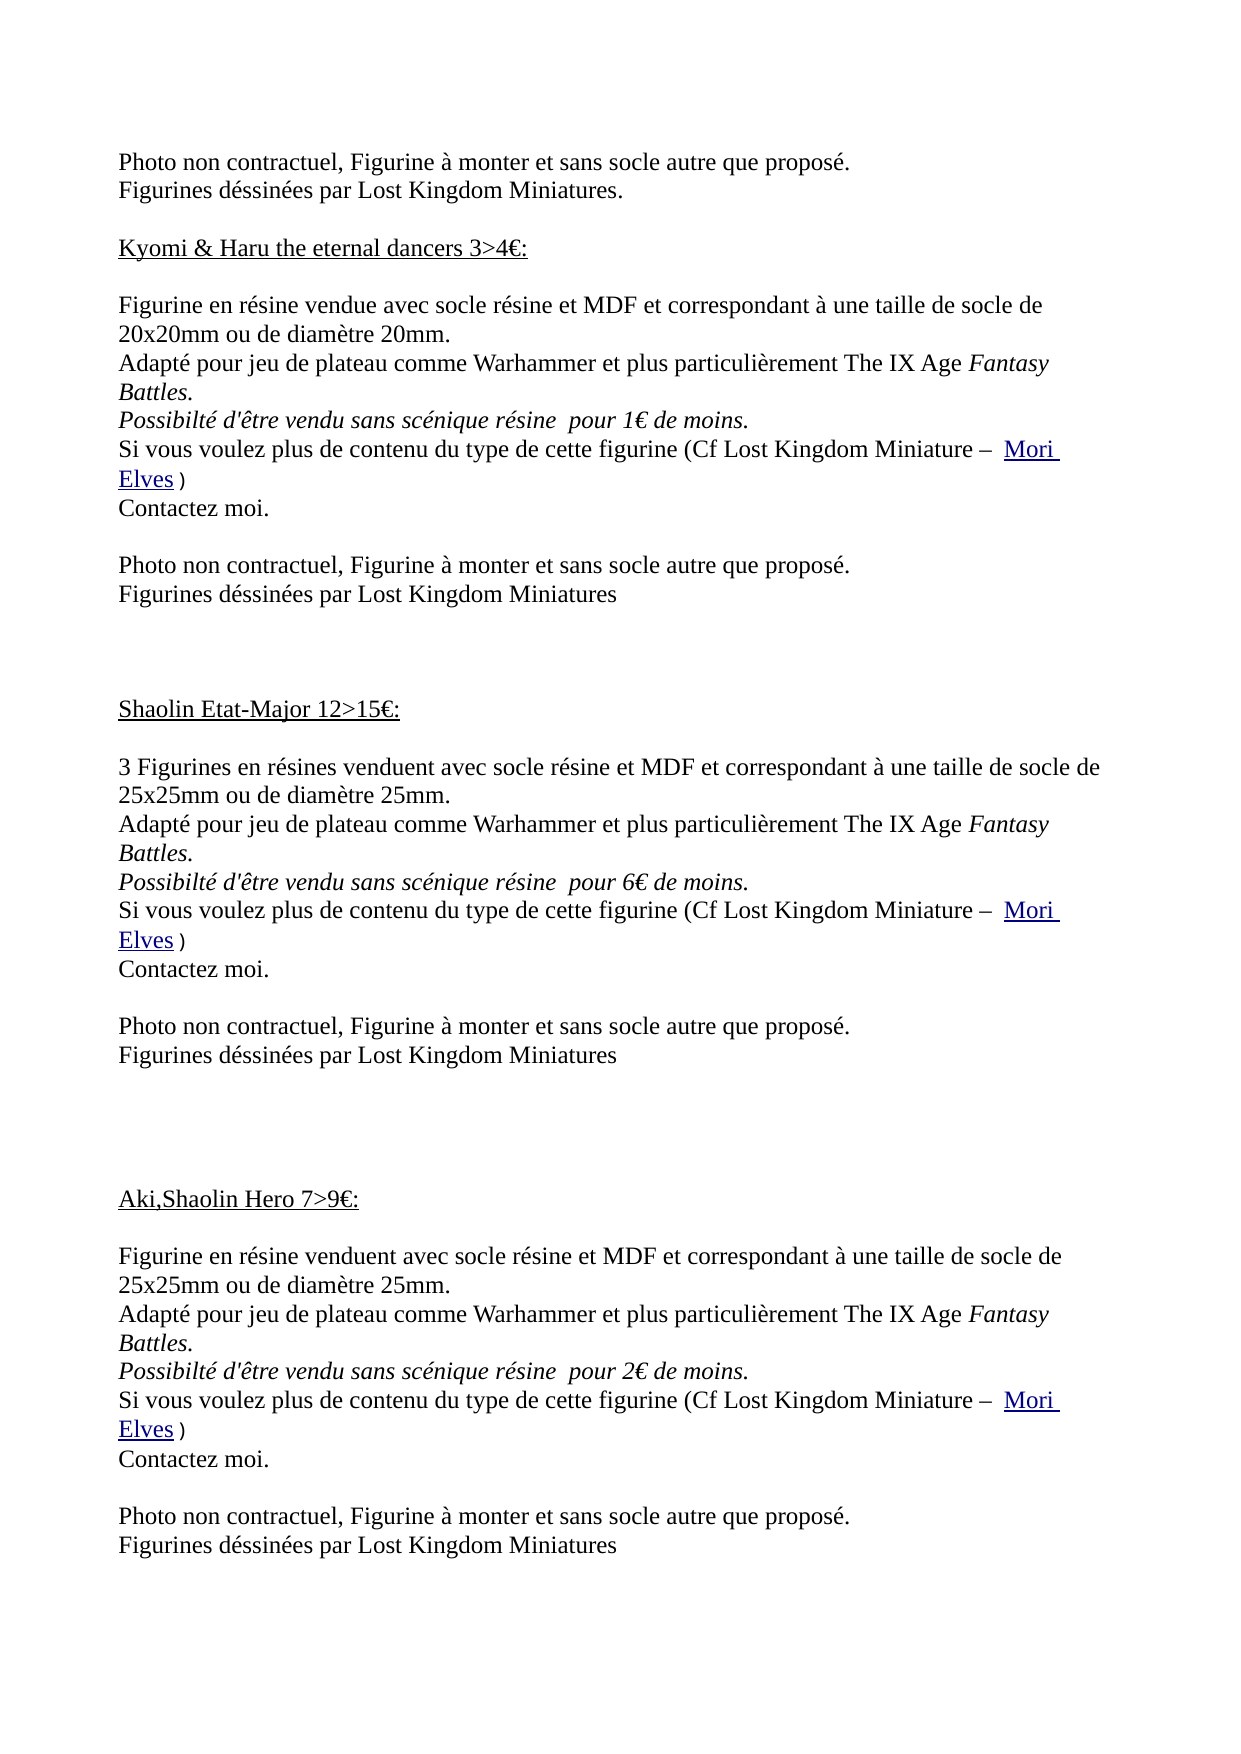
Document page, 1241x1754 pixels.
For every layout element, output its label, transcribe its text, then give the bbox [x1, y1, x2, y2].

text Figurine en résine vendue avec socle résine et MDF et correspondant à une taille de socle de 20x20mm ou de diamètre 20mm. Adapté pour jeu de plateau comme Warhammer et plus particulièrement The IX Age Fantasy Battles. Possibilté d'être vendu sans scénique résine pour 1€ de moins. Si vous voulez plus de contenu du type de cette figurine (Cf Lost Kingdom Miniature – Mori Elves ) [118, 291, 1122, 493]
text Figurines déssinées par Lost Kingdom Miniatures. [118, 176, 1122, 204]
text Photo non contractuel, Figurine à monter et sans socle autre que proposé. [118, 1501, 1122, 1530]
text Figurines déssinées par Lost Kingdom Miniatures [118, 1530, 1122, 1559]
text Shaolin Etat-Major 12>15€: [118, 694, 1122, 723]
text Photo non contractuel, Figurine à monter et sans socle autre que proposé. [118, 1011, 1122, 1040]
text Photo non contractuel, Figurine à monter et sans socle autre que proposé. [118, 147, 1122, 176]
text Figurine en résine venduent avec socle résine et MDF et correspondant à une taille de socle de 25x25mm ou de diamètre 25mm. Adapté pour jeu de plateau comme Warhammer et plus particulièrement The IX Age Fantasy Battles. Possibilté d'être vendu sans scénique résine pour 2€ de moins. Si vous voulez plus de contenu du type de cette figurine (Cf Lost Kingdom Miniature – Mori Elves ) [118, 1241, 1122, 1444]
text Kyomi & Haru the eternal dancers 3>4€: [118, 233, 1122, 262]
text Contactez moi. [118, 1444, 1122, 1472]
text Contactez moi. [118, 493, 1122, 522]
text Figurines déssinées par Lost Kingdom Miniatures [118, 1040, 1122, 1069]
text 3 Figurines en résines venduent avec socle résine et MDF et correspondant à une taille de socle de 25x25mm ou de diamètre 25mm. Adapté pour jeu de plateau comme Warhammer et plus particulièrement The IX Age Fantasy Battles. Possibilté d'être vendu sans scénique résine pour 6€ de moins. Si vous voulez plus de contenu du type de cette figurine (Cf Lost Kingdom Miniature – Mori Elves ) [118, 752, 1122, 954]
text Figurines déssinées par Lost Kingdom Miniatures [118, 579, 1122, 608]
text Aki,Shaolin Hero 7>9€: [118, 1184, 1122, 1213]
text Photo non contractuel, Figurine à monter et sans socle autre que proposé. [118, 550, 1122, 579]
text Contactez moi. [118, 954, 1122, 983]
